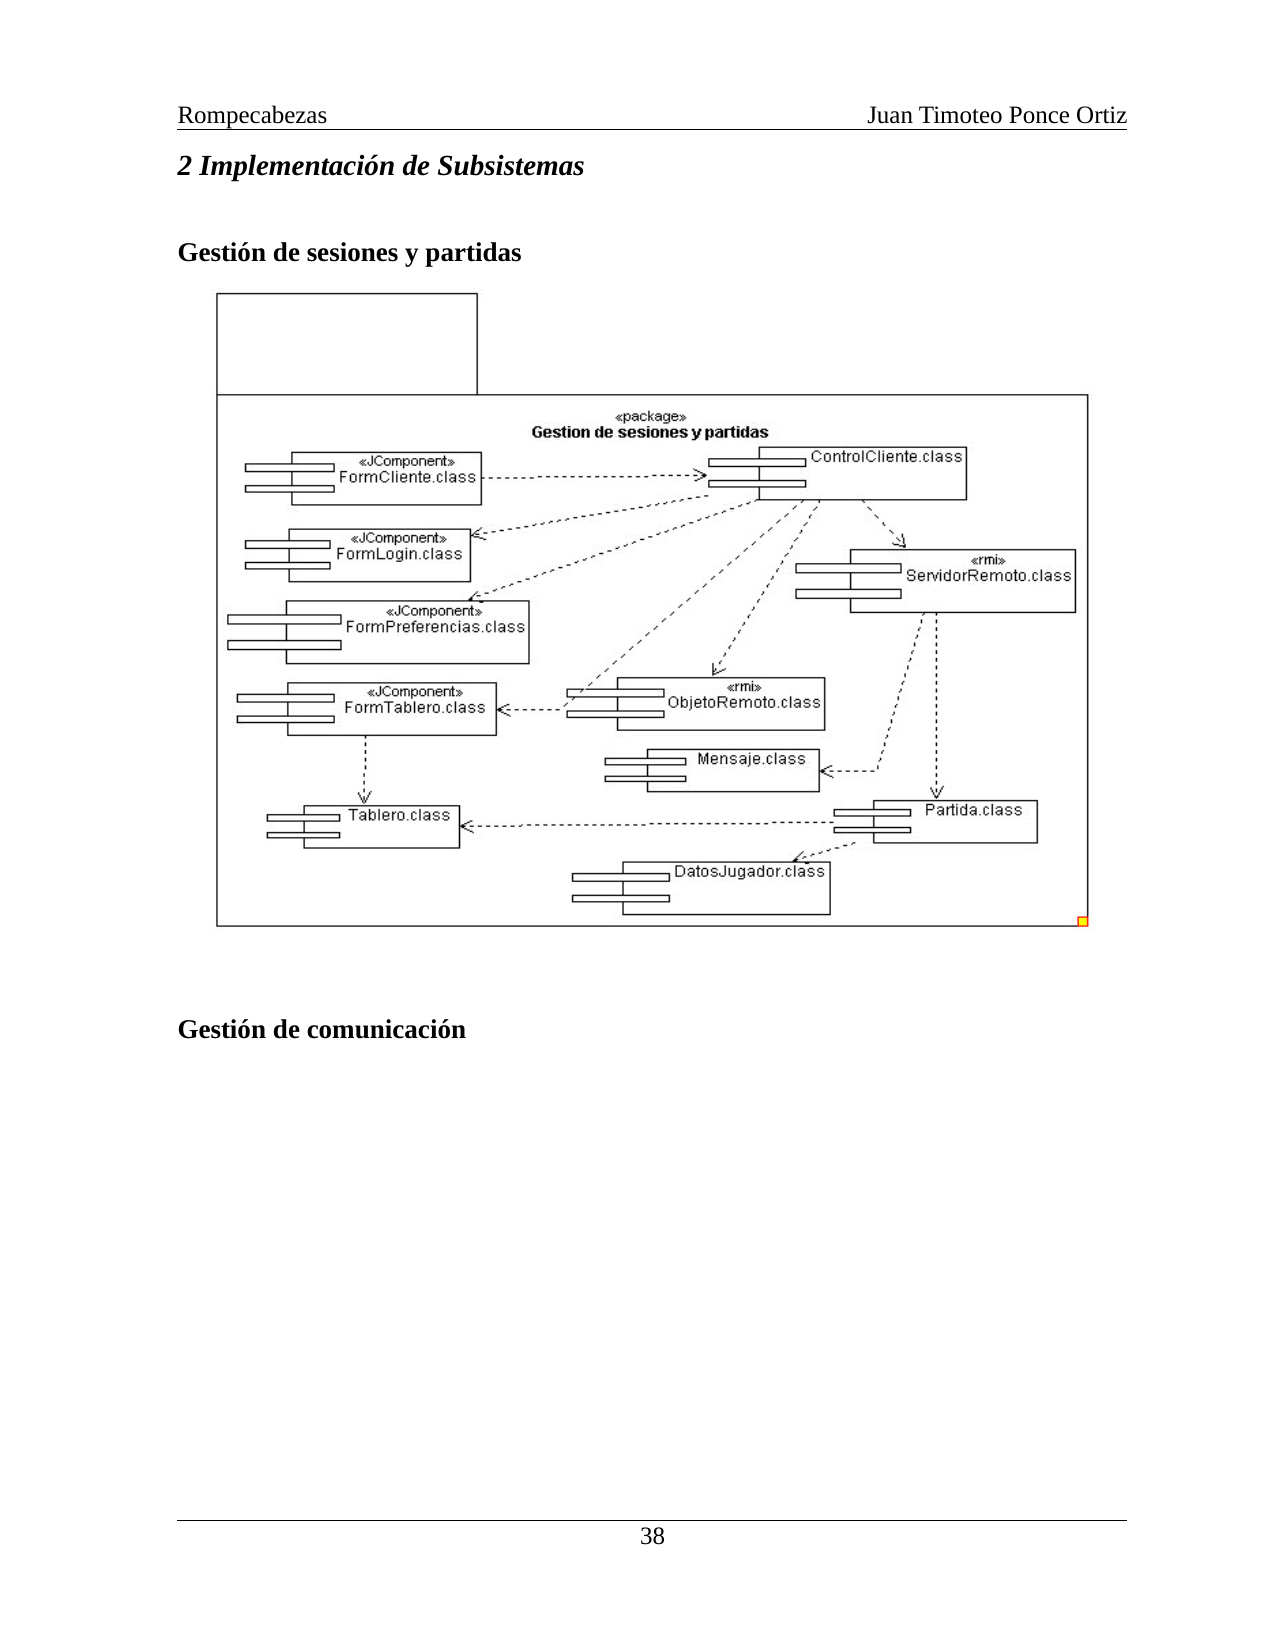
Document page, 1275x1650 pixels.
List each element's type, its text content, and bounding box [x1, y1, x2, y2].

picture [211, 288, 1094, 932]
subtitle 2 Implementación de Subsistemas [177, 148, 1127, 181]
subtitle Gestión de sesiones y partidas [177, 236, 1127, 267]
subtitle Gestión de comunicación [177, 1014, 1127, 1045]
